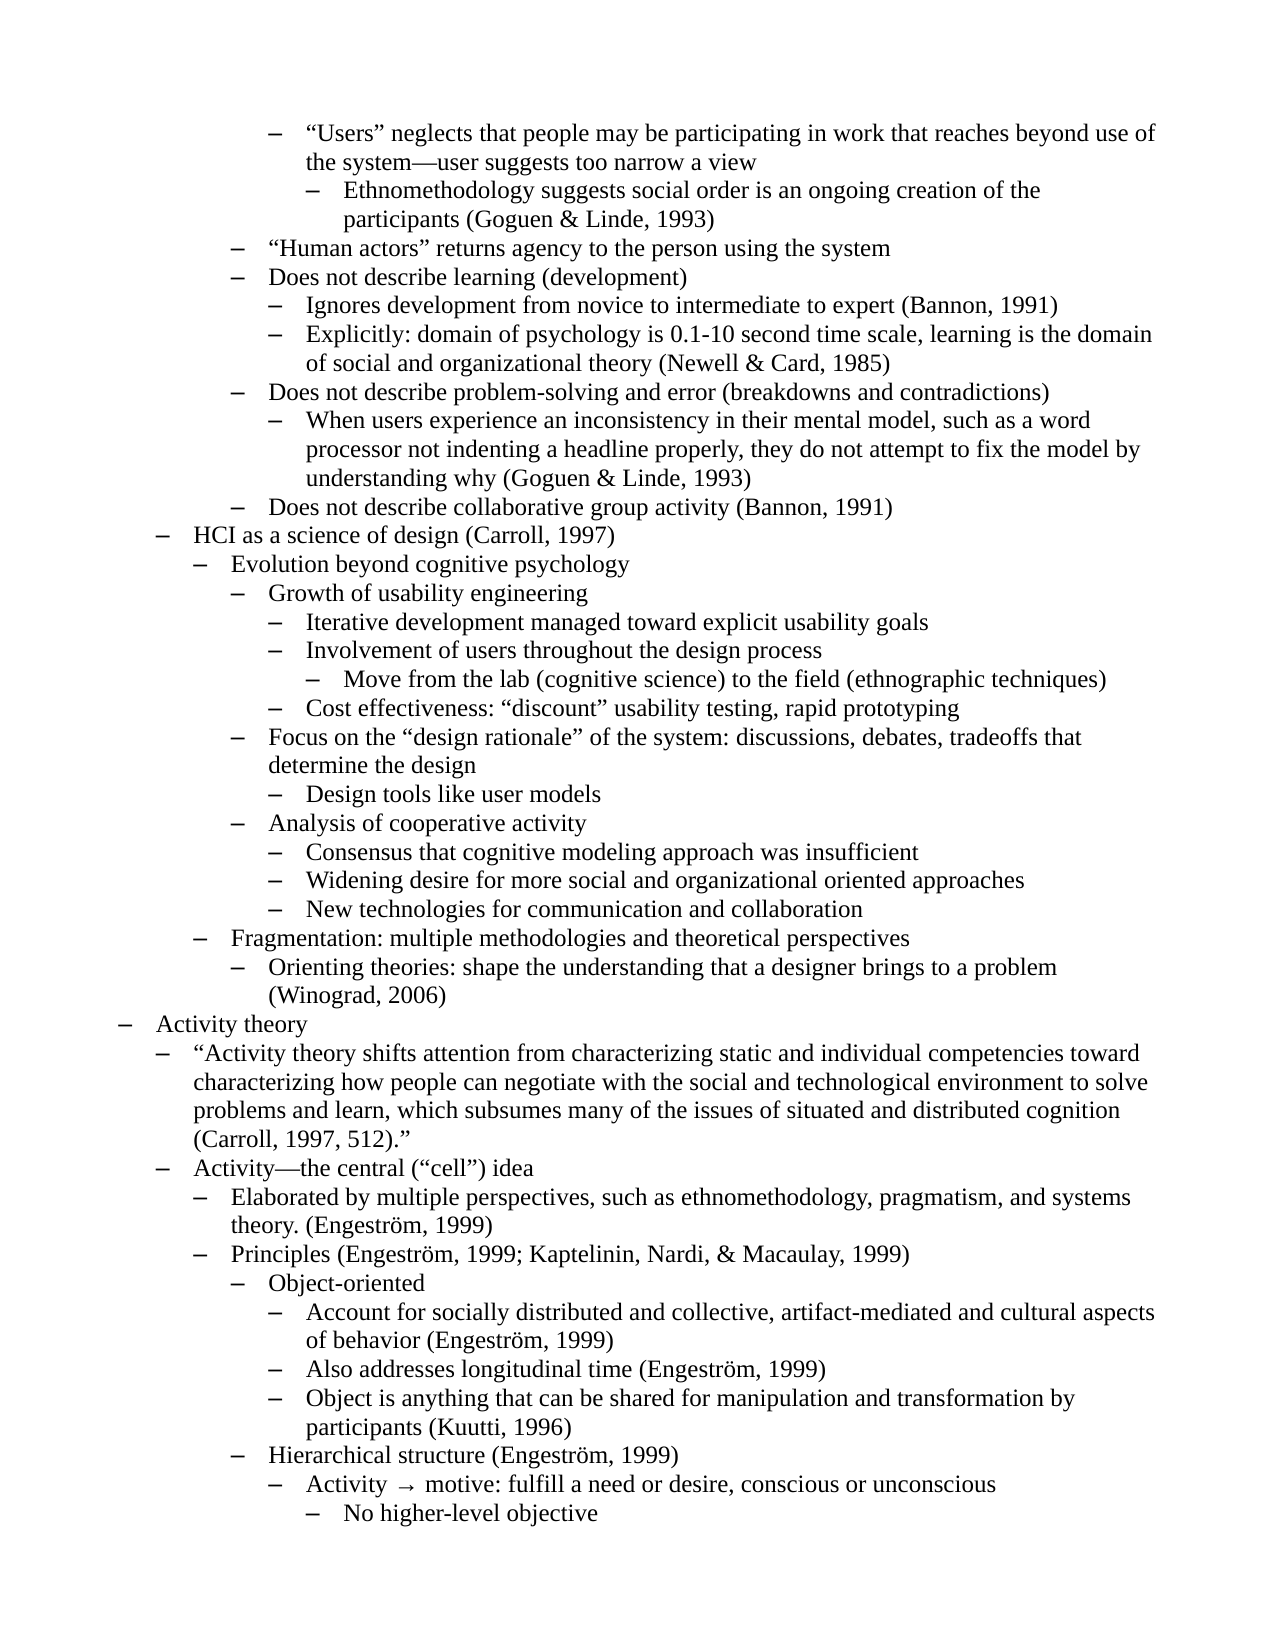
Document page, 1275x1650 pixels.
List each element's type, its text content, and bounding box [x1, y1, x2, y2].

list “Activity theory shifts attention from characterizing static and individual competencies toward characterizing how people can negotiate with the social and technological environment to solve problems and learn, which subsumes many of the issues of situated and distributed cognition (Carroll, 1997, 512).” [156, 1038, 1157, 1153]
list Object-oriented [231, 1268, 1157, 1297]
list Consensus that cognitive modeling approach was insufficient [268, 837, 1157, 866]
list Orienting theories: shape the understanding that a designer brings to a problem (Winograd, 2006) [231, 952, 1157, 1009]
list Object is anything that can be shared for manipulation and transformation by participants (Kuutti, 1996) [268, 1383, 1157, 1441]
list “Users” neglects that people may be participating in work that reaches beyond use of the system—user suggests too narrow a view [268, 118, 1157, 176]
list Design tools like user models [268, 779, 1157, 808]
list Move from the lab (cognitive science) to the field (ethnographic techniques) [306, 664, 1157, 693]
list Analysis of cooperative activity [231, 808, 1157, 837]
list Activity—the central (“cell”) idea [156, 1153, 1157, 1182]
list Cost effectiveness: “discount” usability testing, rapid prototyping [268, 693, 1157, 722]
list HCI as a science of design (Carroll, 1997) [156, 521, 1157, 549]
list Evolution beyond cognitive psychology [193, 549, 1157, 578]
list Widening desire for more social and organizational oriented approaches [268, 866, 1157, 894]
list Principles (Engeström, 1999; Kaptelinin, Nardi, & Macaulay, 1999) [193, 1239, 1157, 1268]
list Elaborated by multiple perspectives, such as ethnomethodology, pragmatism, and systems theory. (Engeström, 1999) [193, 1182, 1157, 1239]
list Activity → motive: fulfill a need or desire, conscious or unconscious [268, 1469, 1157, 1498]
list Also addresses longitudinal time (Engeström, 1999) [268, 1354, 1157, 1383]
list Does not describe learning (development) [231, 262, 1157, 291]
list Explicitly: domain of psychology is 0.1-10 second time scale, learning is the domain of social and organizational theory (Newell & Card, 1985) [268, 319, 1157, 377]
list Does not describe collaborative group activity (Bannon, 1991) [231, 492, 1157, 521]
list Ethnomethodology suggests social order is an ongoing creation of the participants (Goguen & Linde, 1993) [306, 176, 1157, 233]
list Hierarchical structure (Engeström, 1999) [231, 1441, 1157, 1469]
list New technologies for communication and collaboration [268, 894, 1157, 923]
list Fragmentation: multiple methodologies and theoretical perspectives [193, 923, 1157, 952]
list Focus on the “design rationale” of the system: discussions, debates, tradeoffs that determine the design [231, 722, 1157, 779]
list Activity theory [118, 1009, 1157, 1038]
list Does not describe problem-solving and error (breakdowns and contradictions) [231, 377, 1157, 406]
list When users experience an inconsistency in their mental model, such as a word processor not indenting a headline properly, they do not attempt to fix the model by understanding why (Goguen & Linde, 1993) [268, 406, 1157, 492]
list Account for socially distributed and collective, artifact-mediated and cultural aspects of behavior (Engeström, 1999) [268, 1297, 1157, 1354]
list Involvement of users throughout the design process [268, 636, 1157, 664]
list “Human actors” returns agency to the person using the system [231, 233, 1157, 262]
list No higher-level objective [306, 1498, 1157, 1527]
list Growth of usability engineering [231, 578, 1157, 607]
list Ignores development from novice to intermediate to expert (Bannon, 1991) [268, 291, 1157, 319]
list Iterative development managed toward explicit usability goals [268, 607, 1157, 636]
